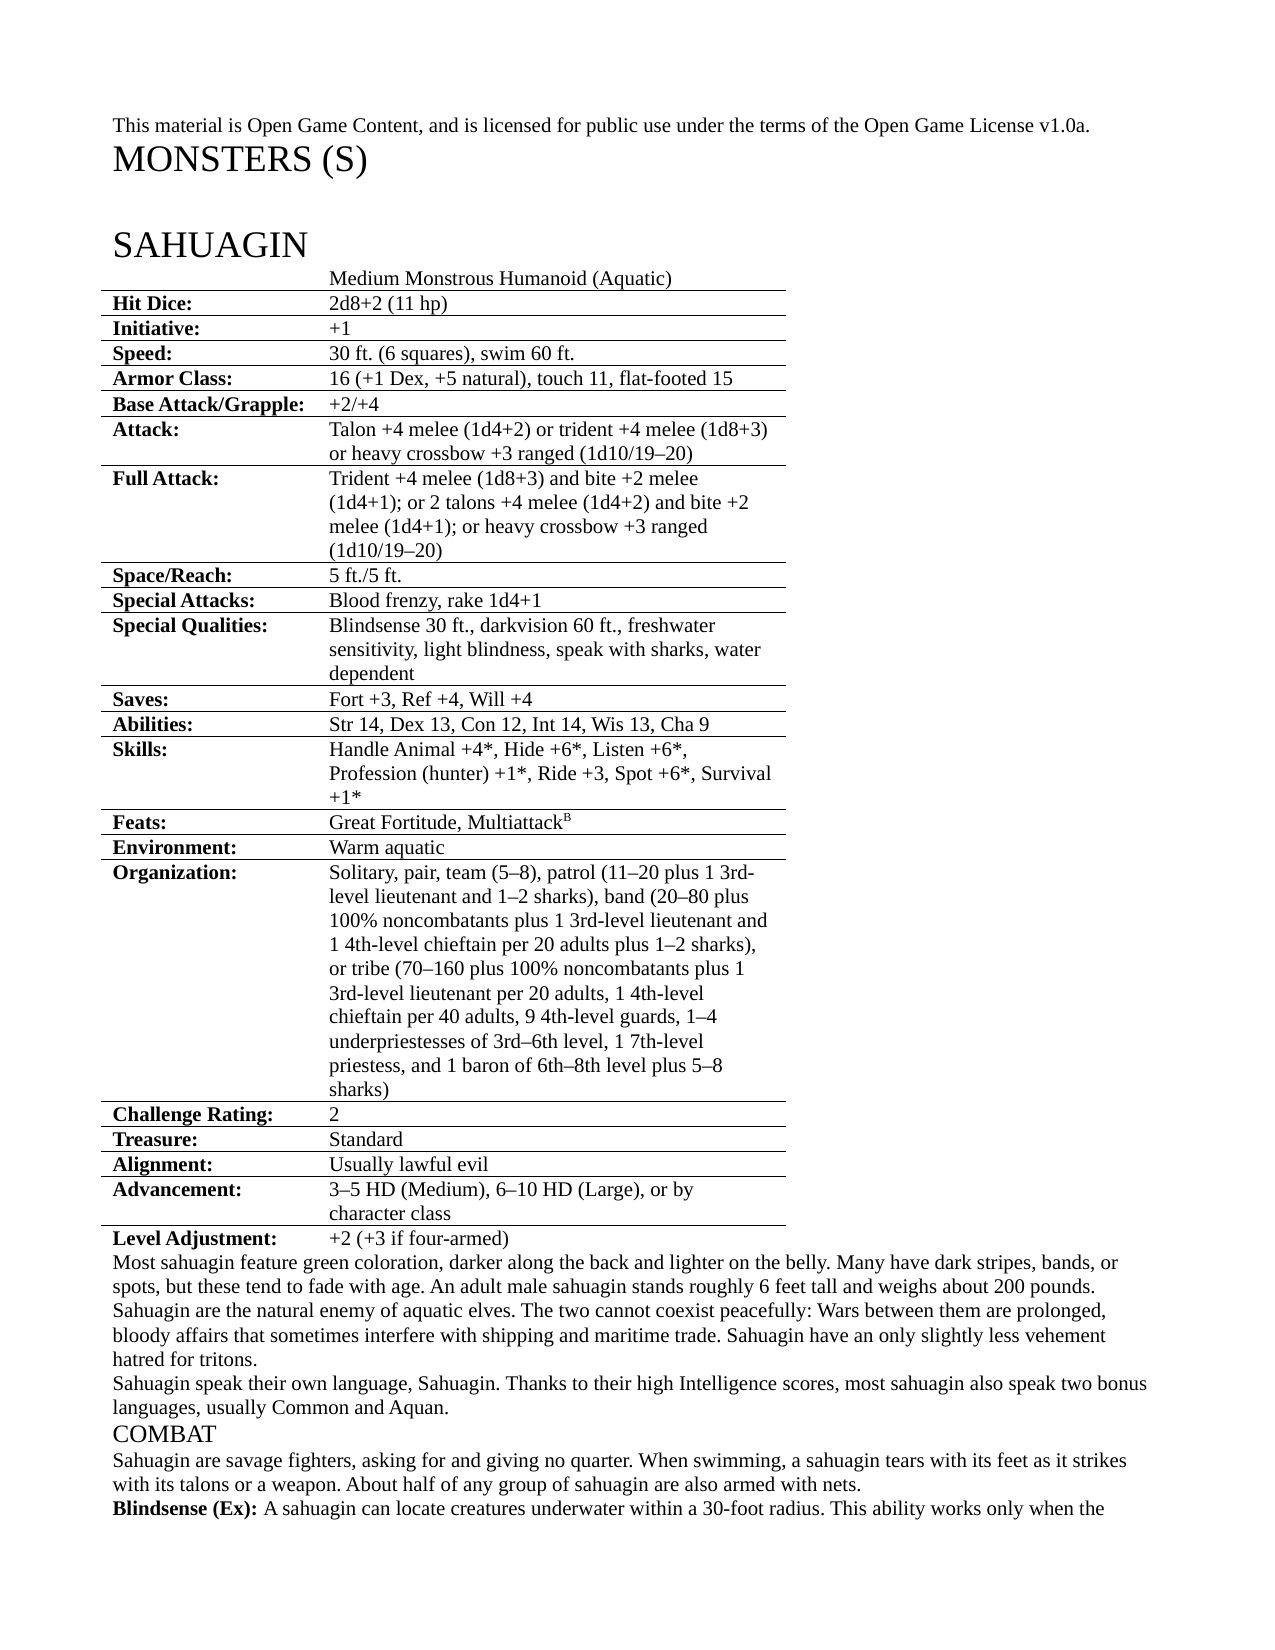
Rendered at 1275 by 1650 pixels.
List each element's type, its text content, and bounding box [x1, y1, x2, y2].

table_cell Feats: [101, 810, 318, 834]
table_cell Special Attacks: [101, 588, 318, 612]
text MONSTERS (S) [112, 137, 1162, 180]
table_cell Skills: [101, 737, 318, 809]
table_cell Attack: [101, 417, 318, 465]
table_cell Trident +4 melee (1d8+3) and bite +2 melee (1d4+1); or 2 talons +4 melee (1d4+2) and bite +2 melee (1d4+1); or heavy crossbow +3 ranged (1d10/19–20) [318, 466, 786, 562]
table_cell +1 [318, 316, 786, 340]
table_cell Environment: [101, 835, 318, 859]
table_cell 30 ft. (6 squares), swim 60 ft. [318, 341, 786, 365]
table_cell 3–5 HD (Medium), 6–10 HD (Large), or by character class [318, 1177, 786, 1225]
table_cell Handle Animal +4*, Hide +6*, Listen +6*, Profession (hunter) +1*, Ride +3, Spot +6*, Survival +1* [318, 737, 786, 809]
table_cell Speed: [101, 341, 318, 365]
table_header Medium Monstrous Humanoid (Aquatic) [318, 266, 786, 290]
table_cell Blood frenzy, rake 1d4+1 [318, 588, 786, 612]
table_cell 16 (+1 Dex, +5 natural), touch 11, flat-footed 15 [318, 366, 786, 390]
table_cell 2 [318, 1102, 786, 1126]
table_cell Standard [318, 1127, 786, 1151]
table_cell 2d8+2 (11 hp) [318, 291, 786, 315]
table_cell Abilities: [101, 712, 318, 736]
table_cell Armor Class: [101, 366, 318, 390]
table_cell Initiative: [101, 316, 318, 340]
table_cell Special Qualities: [101, 613, 318, 685]
table_cell 5 ft./5 ft. [318, 563, 786, 587]
table_cell Level Adjustment: [101, 1226, 318, 1250]
table_cell Fort +3, Ref +4, Will +4 [318, 686, 786, 711]
table_cell Usually lawful evil [318, 1152, 786, 1176]
table_cell Hit Dice: [101, 291, 318, 315]
table_cell Warm aquatic [318, 835, 786, 859]
table_header [101, 266, 318, 290]
text Sahuagin are savage fighters, asking for and giving no quarter. When swimming, a sahuagin tears with its feet as it strikes with its talons or a weapon. About half of any group of sahuagin are also armed with nets. [112, 1447, 1162, 1496]
table_cell Advancement: [101, 1177, 318, 1225]
table_cell Str 14, Dex 13, Con 12, Int 14, Wis 13, Cha 9 [318, 712, 786, 736]
text Sahuagin speak their own language, Sahuagin. Thanks to their high Intelligence scores, most sahuagin also speak two bonus languages, usually Common and Aquan. [112, 1371, 1162, 1419]
table_cell Saves: [101, 686, 318, 711]
text SAHUAGIN [112, 223, 1162, 266]
table_cell +2 (+3 if four-armed) [318, 1226, 786, 1250]
text COMBAT [112, 1419, 1162, 1447]
text Blindsense (Ex): A sahuagin can locate creatures underwater within a 30-foot radius. This ability works only when the [112, 1496, 1162, 1520]
table_cell Challenge Rating: [101, 1102, 318, 1126]
table_cell Solitary, pair, team (5–8), patrol (11–20 plus 1 3rd-level lieutenant and 1–2 sharks), band (20–80 plus 100% noncombatants plus 1 3rd-level lieutenant and 1 4th-level chieftain per 20 adults plus 1–2 sharks), or tribe (70–160 plus 100% noncombatants plus 1 3rd-level lieutenant per 20 adults, 1 4th-level chieftain per 40 adults, 9 4th-level guards, 1–4 underpriestesses of 3rd–6th level, 1 7th-level priestess, and 1 baron of 6th–8th level plus 5–8 sharks) [318, 860, 786, 1101]
text Sahuagin are the natural enemy of aquatic elves. The two cannot coexist peacefully: Wars between them are prolonged, bloody affairs that sometimes interfere with shipping and maritime trade. Sahuagin have an only slightly less vehement hatred for tritons. [112, 1298, 1162, 1371]
text This material is Open Game Content, and is licensed for public use under the terms of the Open Game License v1.0a. [112, 112, 1162, 137]
text Most sahuagin feature green coloration, darker along the back and lighter on the belly. Many have dark stripes, bands, or spots, but these tend to fade with age. An adult male sahuagin stands roughly 6 feet tall and weighs about 200 pounds. [112, 1250, 1162, 1298]
table_cell Full Attack: [101, 466, 318, 562]
table_cell Talon +4 melee (1d4+2) or trident +4 melee (1d8+3) or heavy crossbow +3 ranged (1d10/19–20) [318, 417, 786, 465]
table_cell Base Attack/Grapple: [101, 391, 318, 416]
table_cell Organization: [101, 860, 318, 1101]
table_cell Treasure: [101, 1127, 318, 1151]
table_cell +2/+4 [318, 391, 786, 416]
table_cell Space/Reach: [101, 563, 318, 587]
table_cell Great Fortitude, MultiattackB [318, 810, 786, 834]
table_cell Blindsense 30 ft., darkvision 60 ft., freshwater sensitivity, light blindness, speak with sharks, water dependent [318, 613, 786, 685]
table_cell Alignment: [101, 1152, 318, 1176]
